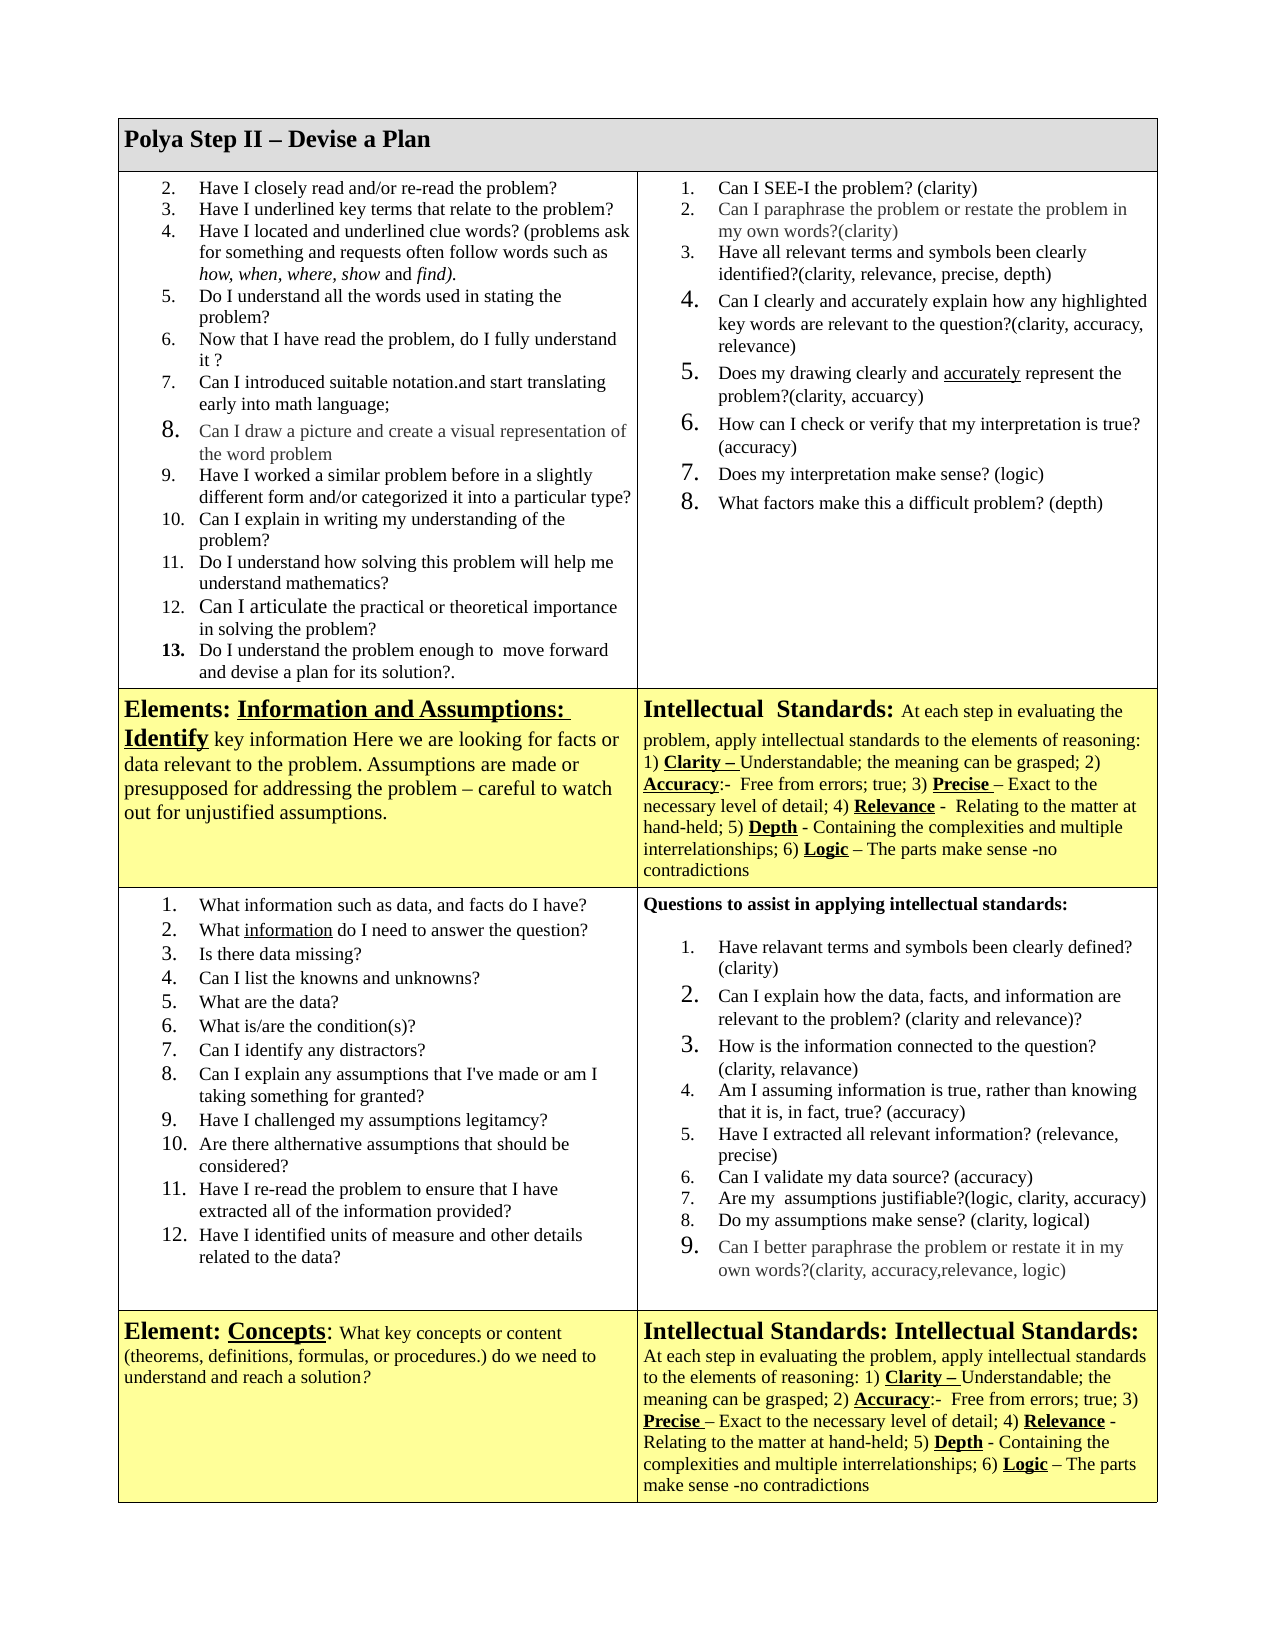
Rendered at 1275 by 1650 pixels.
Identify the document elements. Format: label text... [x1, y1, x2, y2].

table_cell Element: Concepts: What key concepts or content (theorems, definitions, formulas, or procedures.) do we need to understand and reach a solution? [119, 1311, 637, 1502]
table_cell What am I being asked to find or show? Have I closely read and/or re-read the problem? Have I underlined key terms that relate to the problem? Have I located and underlined clue words? (problems ask for something and requests often follow words such as how, when, where, show and find). Do I understand all the words used in stating the problem? Now that I have read the problem, do I fully understand it ? Can I introduced suitable notation.and start translating early into math language; Can I draw a picture and create a visual representation of the word problem Have I worked a similar problem before in a slightly different form and/or categorized it into a particular type? Can I explain in writing my understanding of the problem? Do I understand how solving this problem will help me understand mathematics? Can I articulate the practical or theoretical importance in solving the problem? Do I understand the problem enough to move forward and devise a plan for its solution?. [119, 172, 637, 688]
table_cell Elements: Information and Assumptions: Identify key information Here we are looking for facts or data relevant to the problem. Assumptions are made or presupposed for addressing the problem – careful to watch out for unjustified assumptions. [119, 689, 637, 887]
table_header Polya Step II – Devise a Plan [119, 119, 1157, 171]
table_cell Intellectual Standards: At each step in evaluating the problem, apply intellectual standards to the elements of reasoning: 1) Clarity – Understandable; the meaning can be grasped; 2) Accuracy:- Free from errors; true; 3) Precise – Exact to the necessary level of detail; 4) Relevance - Relating to the matter at hand-held; 5) Depth - Containing the complexities and multiple interrelationships; 6) Logic – The parts make sense -no contradictions [638, 689, 1157, 887]
table_cell Intellectual Standards: Intellectual Standards: At each step in evaluating the problem, apply intellectual standards to the elements of reasoning: 1) Clarity – Understandable; the meaning can be grasped; 2) Accuracy:- Free from errors; true; 3) Precise – Exact to the necessary level of detail; 4) Relevance - Relating to the matter at hand-held; 5) Depth - Containing the complexities and multiple interrelationships; 6) Logic – The parts make sense -no contradictions [638, 1311, 1157, 1502]
table_cell Questions to assist in applying intellectual standards: Can I SEE-I the problem? (clarity) Can I paraphrase the problem or restate the problem in my own words?(clarity) Have all relevant terms and symbols been clearly identified?(clarity, relevance, precise, depth) Can I clearly and accurately explain how any highlighted key words are relevant to the question?(clarity, accuracy, relevance) Does my drawing clearly and accurately represent the problem?(clarity, accuarcy) How can I check or verify that my interpretation is true?(accuracy) Does my interpretation make sense? (logic) What factors make this a difficult problem? (depth) [638, 172, 1157, 688]
table_cell Questions to assist in applying intellectual standards: Have relavant terms and symbols been clearly defined?(clarity) Can I explain how the data, facts, and information are relevant to the problem? (clarity and relevance)? How is the information connected to the question? (clarity, relavance) Am I assuming information is true, rather than knowing that it is, in fact, true? (accuracy) Have I extracted all relevant information? (relevance, precise) Can I validate my data source? (accuracy) Are my assumptions justifiable?(logic, clarity, accuracy) Do my assumptions make sense? (clarity, logical) Can I better paraphrase the problem or restate it in my own words?(clarity, accuracy,relevance, logic) [638, 888, 1157, 1310]
table_cell What information such as data, and facts do I have? What information do I need to answer the question? Is there data missing? Can I list the knowns and unknowns? What are the data? What is/are the condition(s)? Can I identify any distractors? Can I explain any assumptions that I've made or am I taking something for granted? Have I challenged my assumptions legitamcy? Are there althernative assumptions that should be considered? Have I re-read the problem to ensure that I have extracted all of the information provided? Have I identified units of measure and other details related to the data? [119, 888, 637, 1310]
